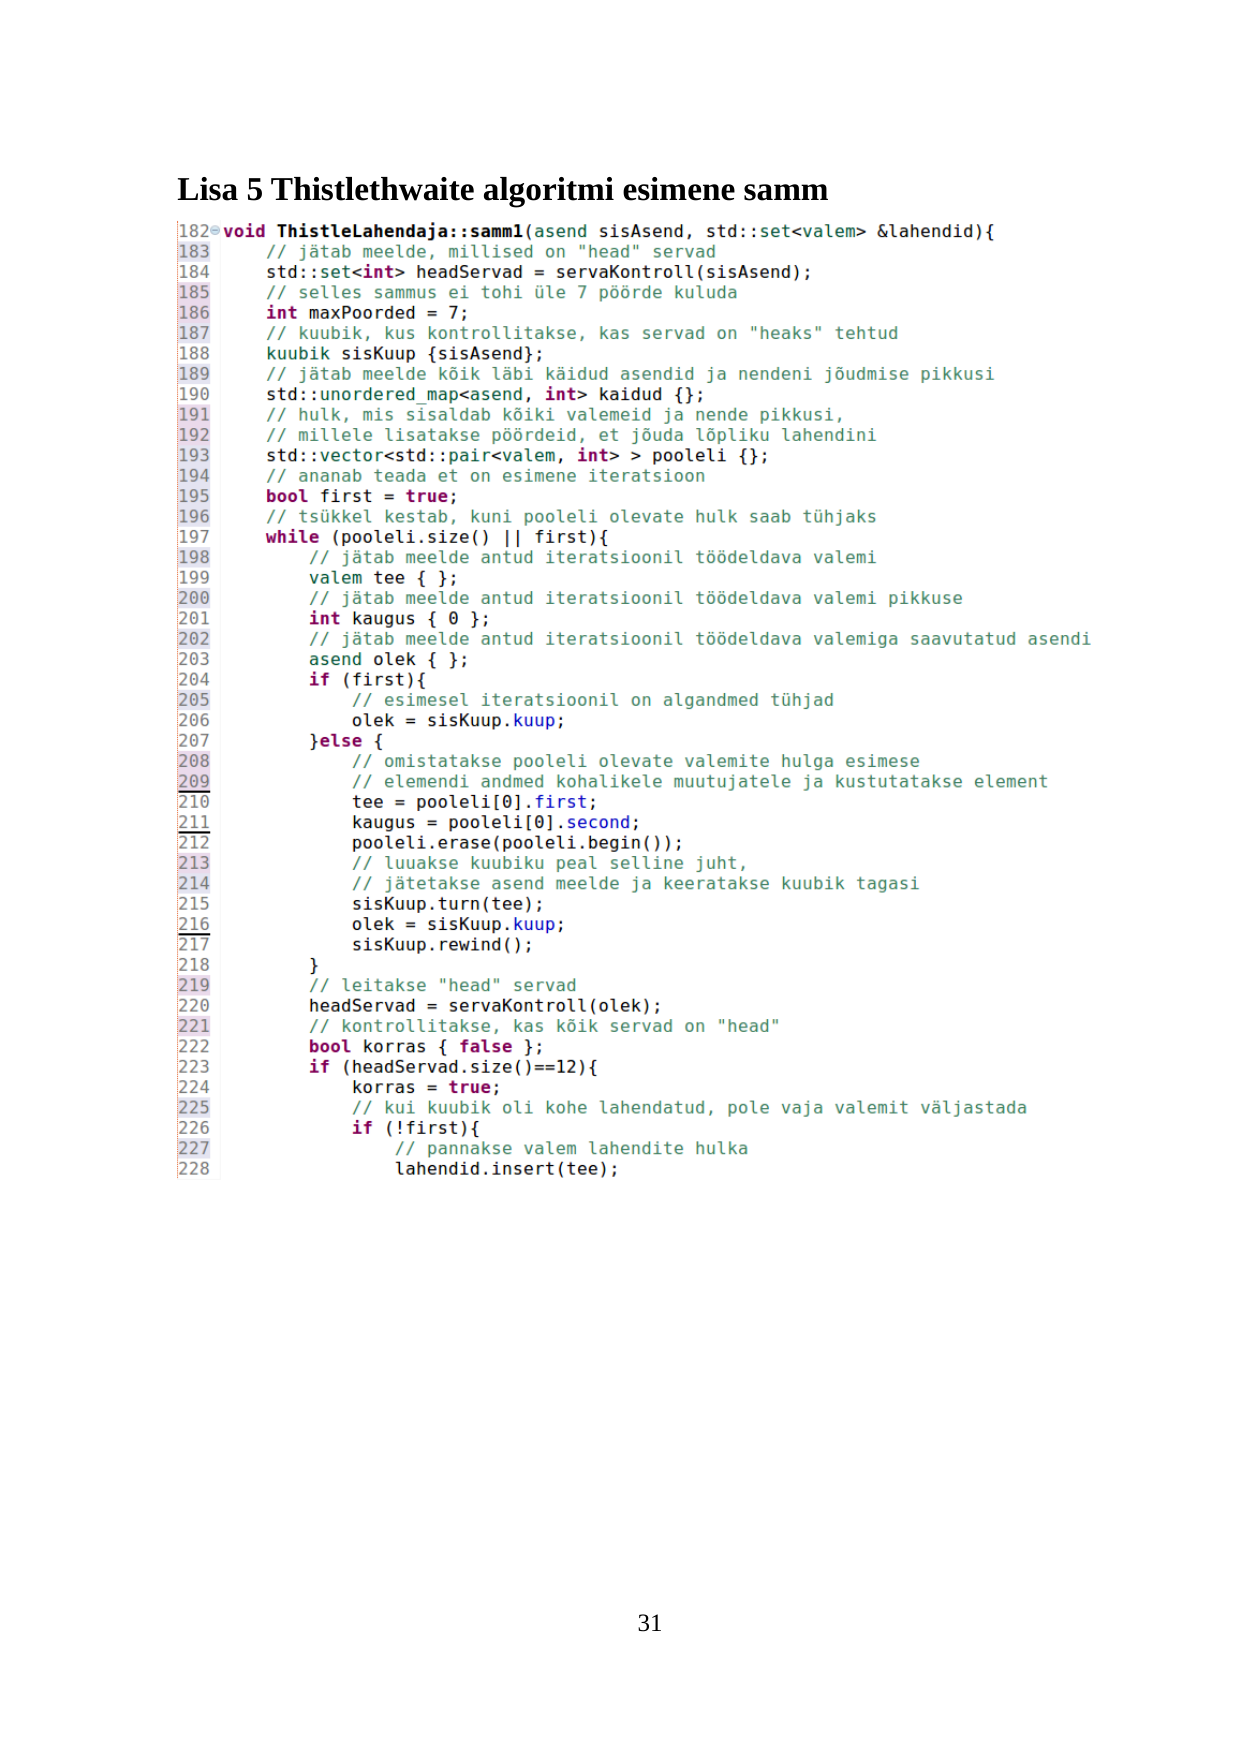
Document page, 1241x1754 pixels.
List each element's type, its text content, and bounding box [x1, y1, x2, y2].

picture [177, 220, 1123, 1180]
subtitle Lisa 5 Thistlethwaite algoritmi esimene samm [177, 169, 1122, 208]
